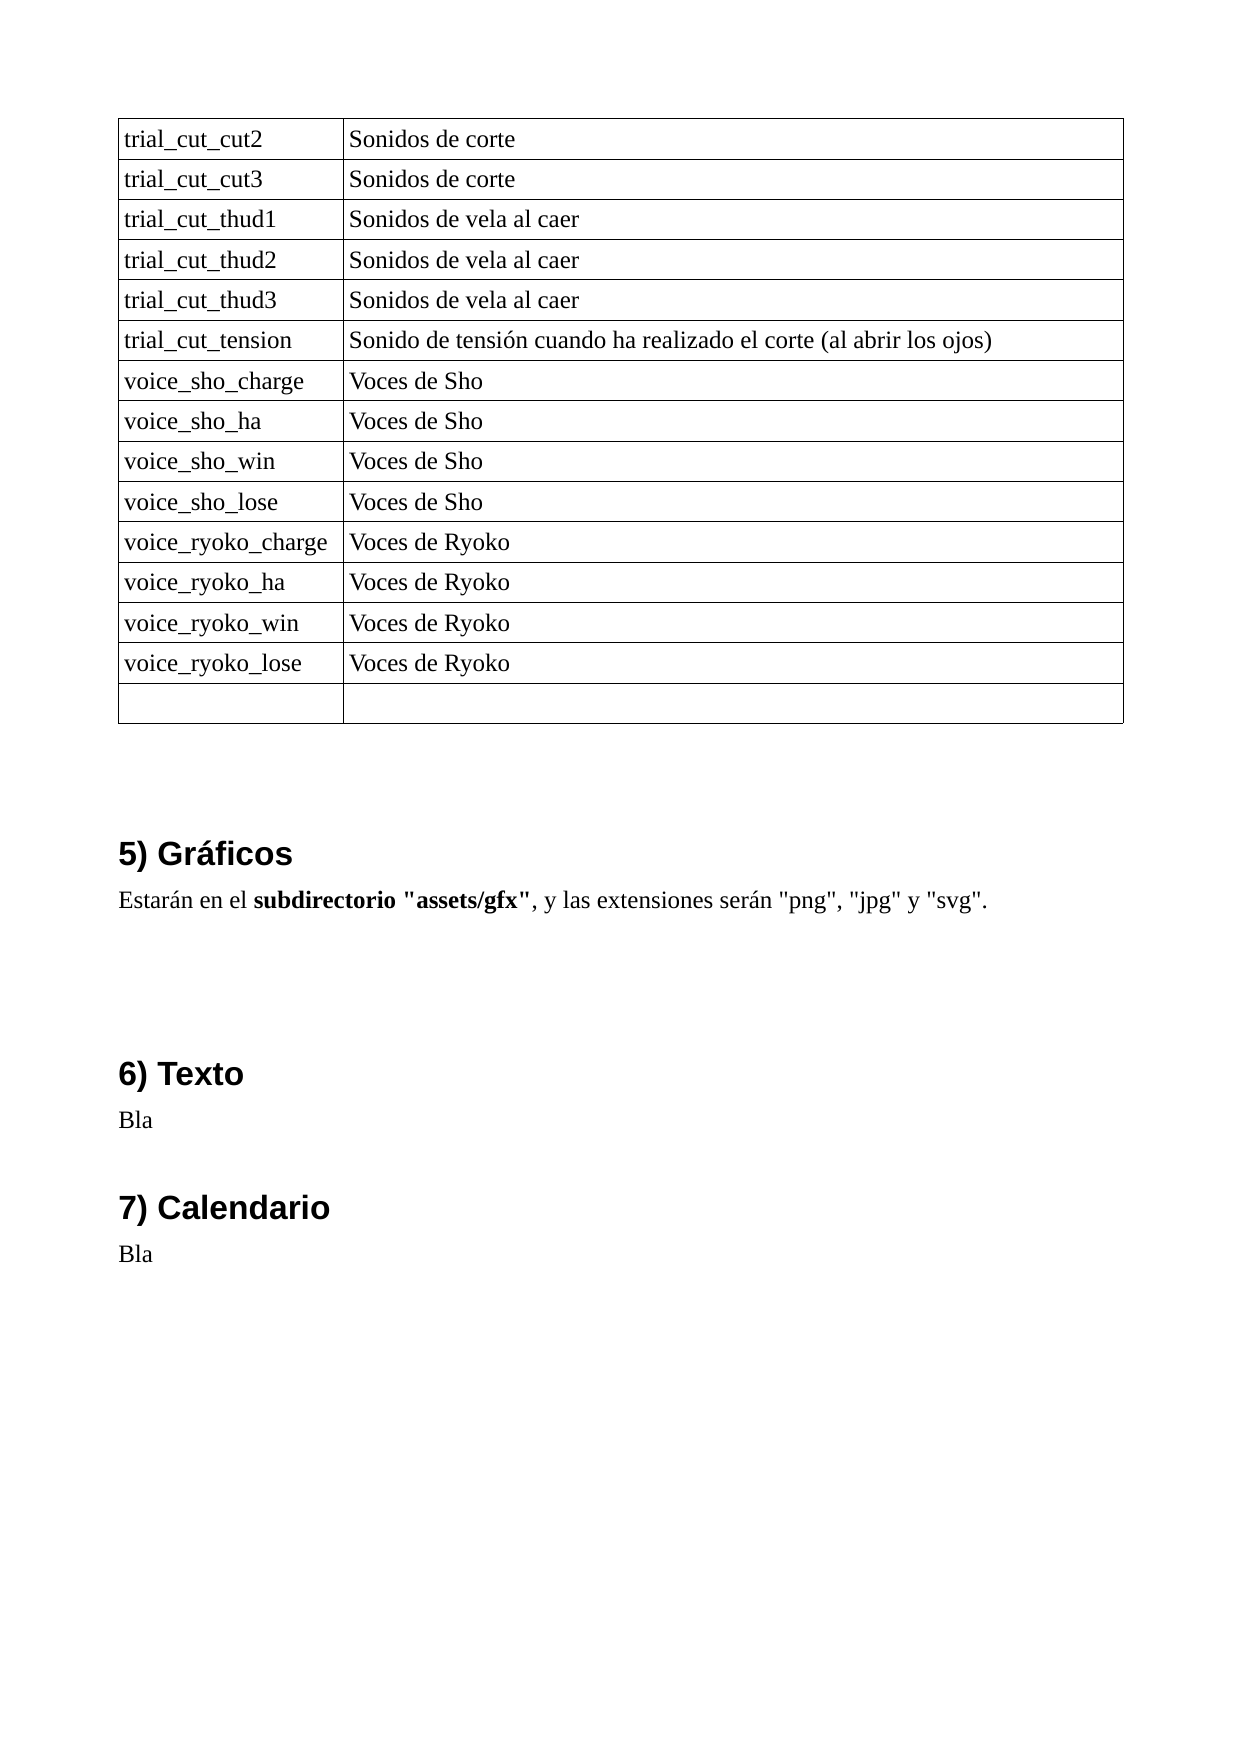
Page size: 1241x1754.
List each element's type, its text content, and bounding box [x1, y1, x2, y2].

table_cell Voces de Ryoko [344, 603, 1123, 642]
table_cell trial_cut_thud3 [119, 280, 343, 320]
table_cell voice_sho_charge [119, 361, 343, 400]
table_cell voice_ryoko_charge [119, 522, 343, 562]
subtitle 6) Texto [118, 1054, 1122, 1093]
table_cell [119, 684, 343, 723]
table_cell Sonidos de vela al caer [344, 240, 1123, 279]
table_cell Sonido de tensión cuando ha realizado el corte (al abrir los ojos) [344, 321, 1123, 360]
table_cell Sonidos de vela al caer [344, 280, 1123, 320]
table_cell voice_ryoko_ha [119, 563, 343, 602]
table_cell Voces de Sho [344, 482, 1123, 521]
subtitle 5) Gráficos [118, 834, 1122, 873]
table_cell Voces de Sho [344, 361, 1123, 400]
table_cell voice_sho_ha [119, 401, 343, 441]
table_cell Voces de Ryoko [344, 643, 1123, 682]
table_cell trial_cut_tension [119, 321, 343, 360]
text Bla [118, 1105, 1122, 1134]
table_cell voice_ryoko_win [119, 603, 343, 642]
table_cell trial_cut_thud1 [119, 200, 343, 239]
table_cell Voces de Ryoko [344, 563, 1123, 602]
table_cell trial_cut_cut3 [119, 160, 343, 199]
text Estarán en el subdirectorio "assets/gfx", y las extensiones serán "png", "jpg" y "svg". [118, 885, 1122, 914]
table_cell Sonidos de corte [344, 119, 1123, 158]
text Bla [118, 1239, 1122, 1268]
table_cell trial_cut_cut2 [119, 119, 343, 158]
table_cell voice_sho_lose [119, 482, 343, 521]
table_cell Voces de Sho [344, 442, 1123, 481]
subtitle 7) Calendario [118, 1188, 1122, 1226]
table_cell voice_sho_win [119, 442, 343, 481]
table_cell Voces de Sho [344, 401, 1123, 441]
table_cell trial_cut_thud2 [119, 240, 343, 279]
table_cell Sonidos de vela al caer [344, 200, 1123, 239]
table_cell voice_ryoko_lose [119, 643, 343, 682]
table_cell [344, 684, 1123, 723]
table_cell Voces de Ryoko [344, 522, 1123, 562]
table_cell Sonidos de corte [344, 160, 1123, 199]
